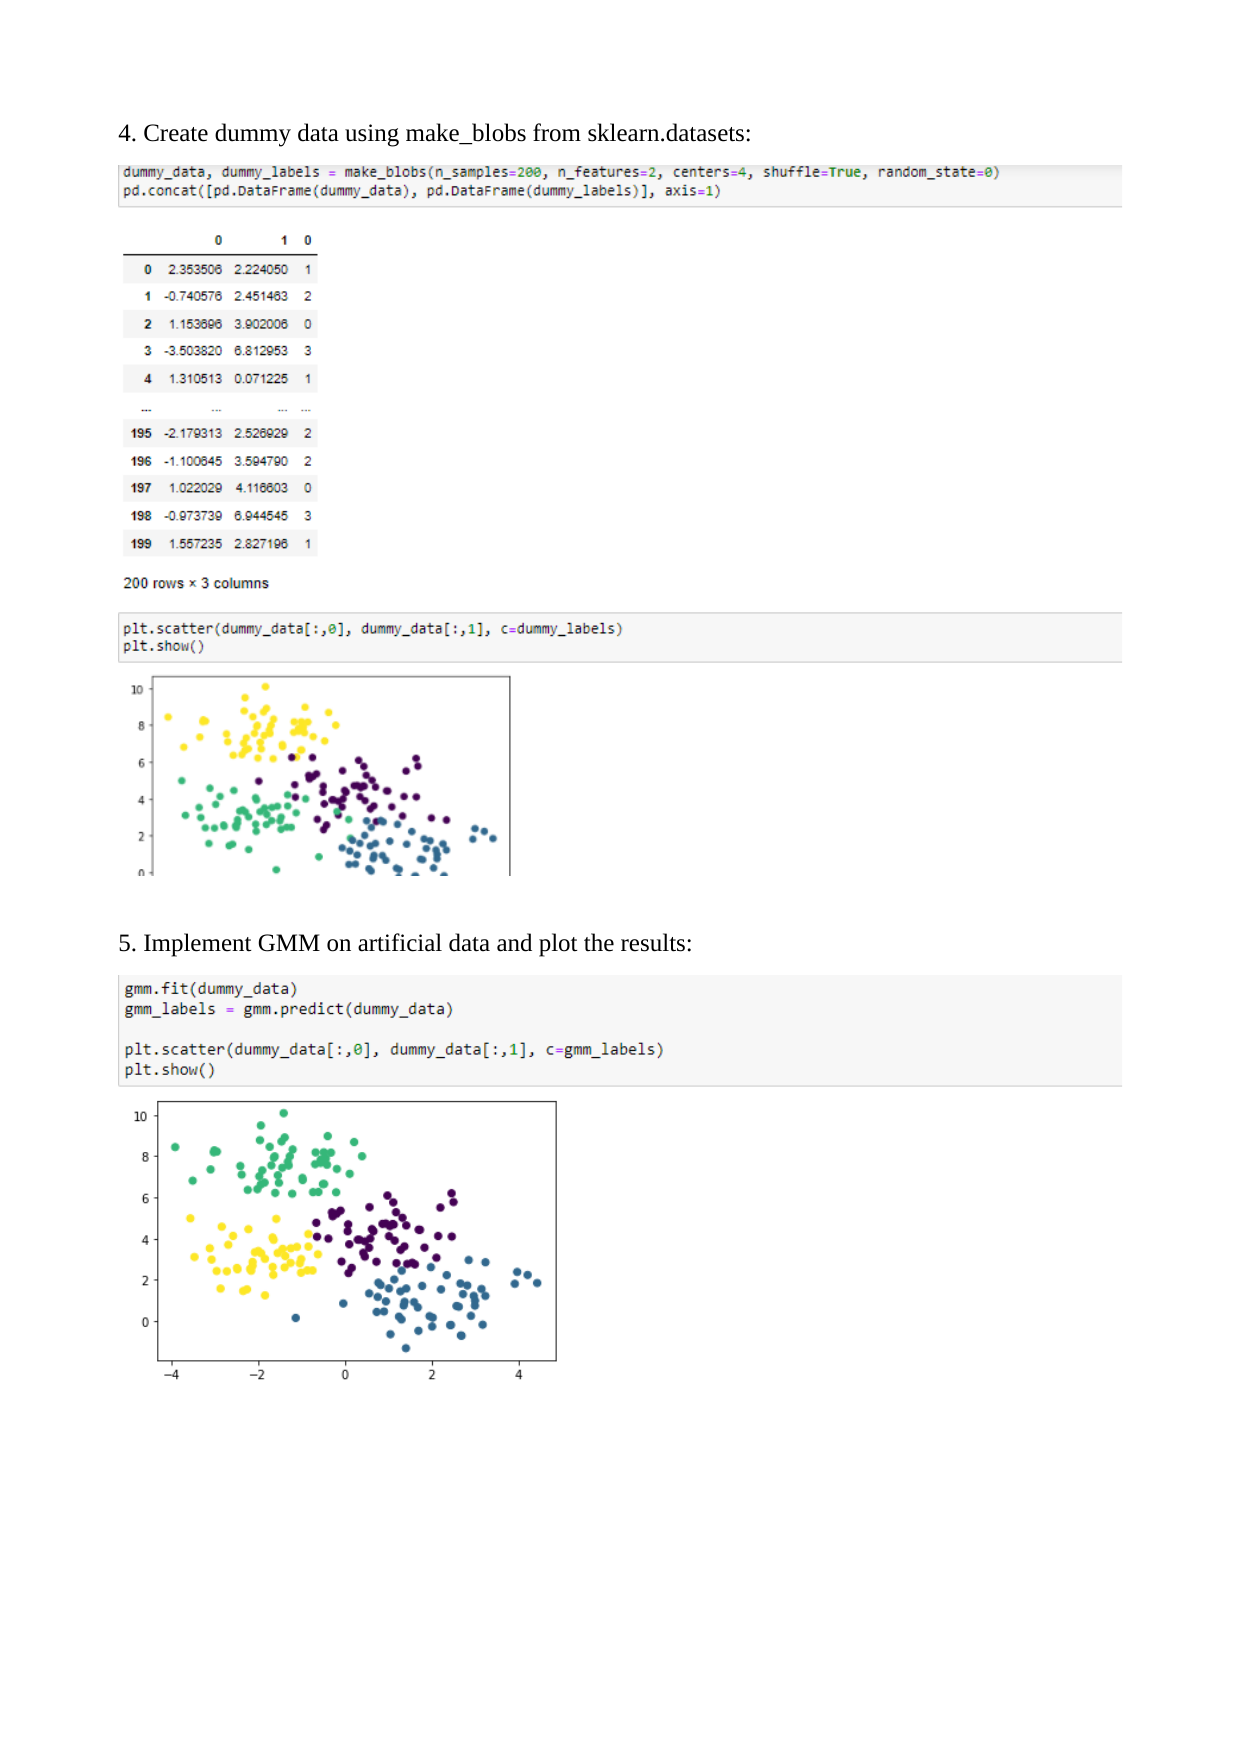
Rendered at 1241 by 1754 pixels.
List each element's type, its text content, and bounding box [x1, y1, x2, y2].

picture [118, 975, 1123, 1396]
text 4. Create dummy data using make_blobs from sklearn.datasets: [118, 118, 1122, 147]
picture [118, 165, 1123, 876]
text 5. Implement GMM on artificial data and plot the results: [118, 928, 1122, 956]
